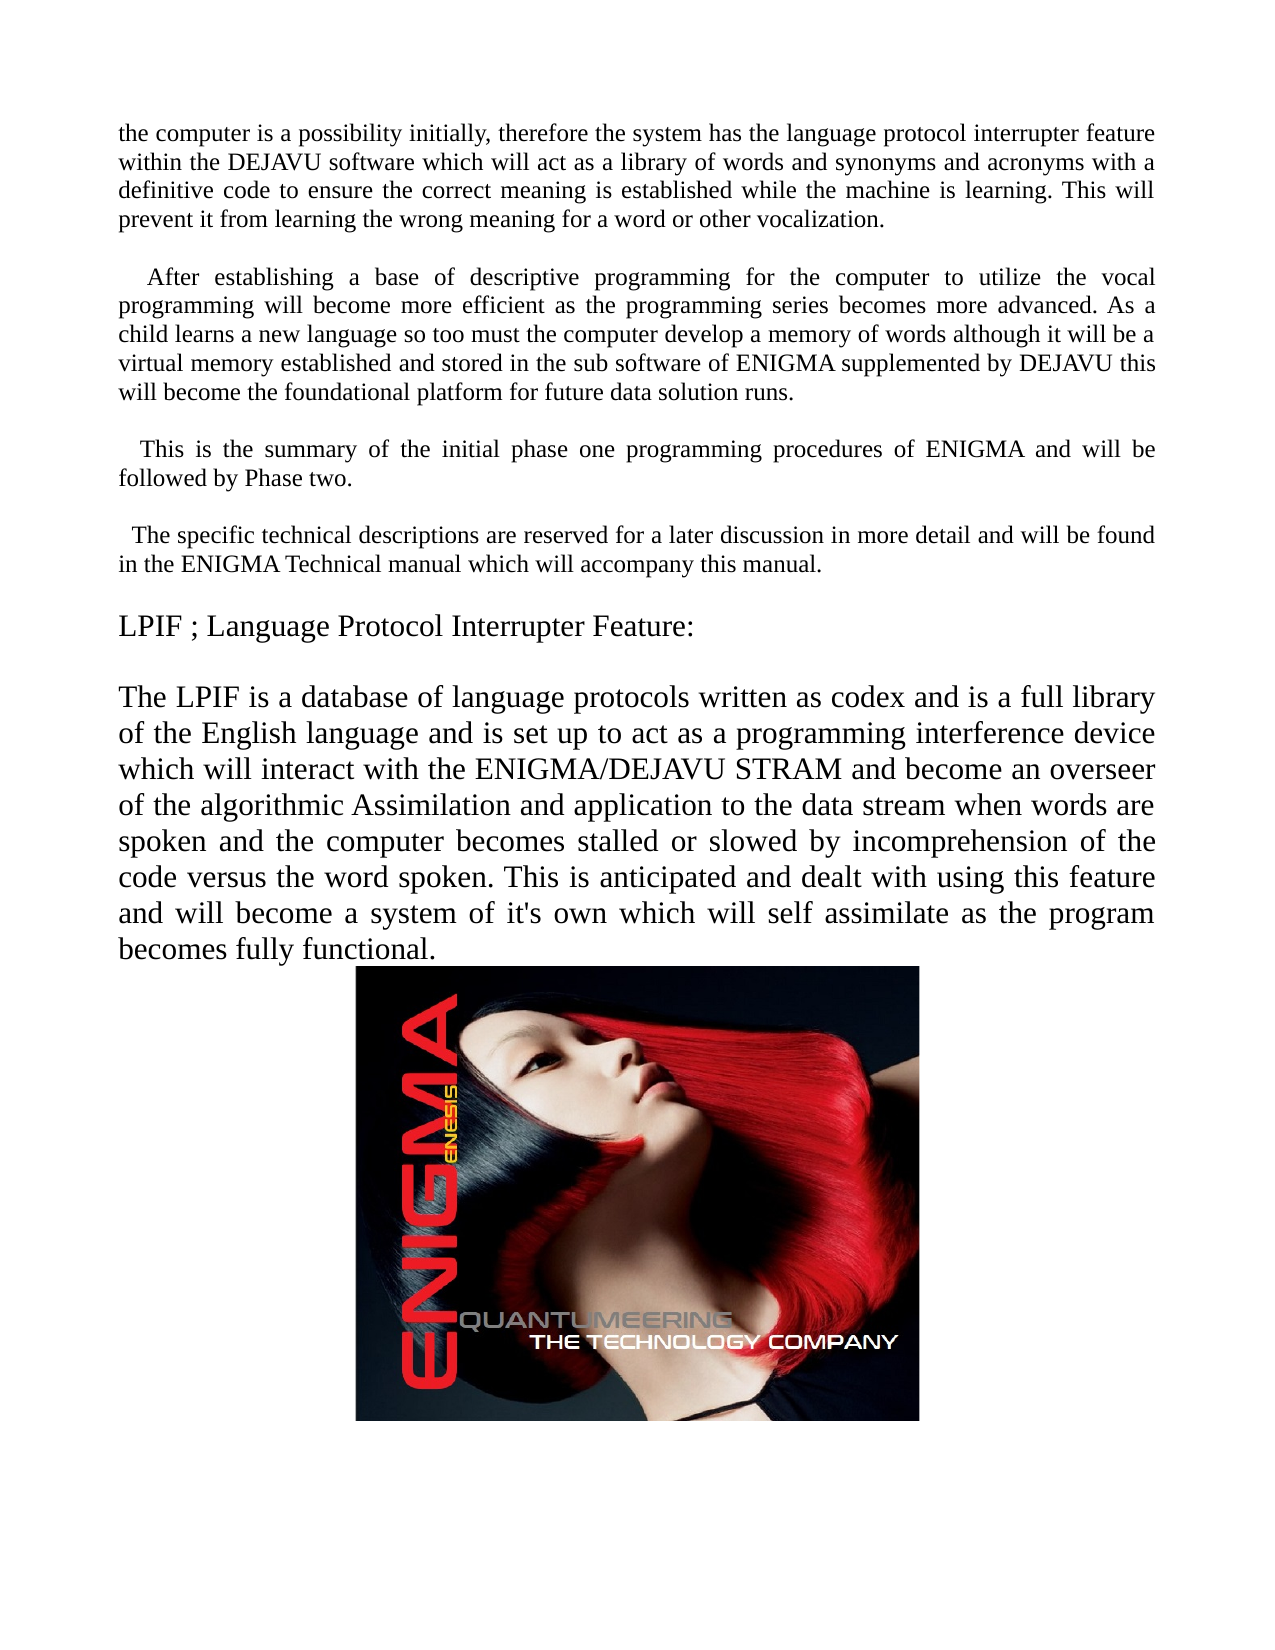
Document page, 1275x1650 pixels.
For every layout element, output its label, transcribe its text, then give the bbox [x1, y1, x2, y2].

text the computer is a possibility initially, therefore the system has the language protocol interrupter feature within the DEJAVU software which will act as a library of words and synonyms and acronyms with a definitive code to ensure the correct meaning is established while the machine is learning. This will prevent it from learning the wrong meaning for a word or other vocalization. [118, 118, 1157, 233]
picture [355, 966, 920, 1421]
text The LPIF is a database of language protocols written as codex and is a full library of the English language and is set up to act as a programming interference device which will interact with the ENIGMA/DEJAVU STRAM and become an overseer of the algorithmic Assimilation and application to the data stream when words are spoken and the computer becomes stalled or slowed by incomprehension of the code versus the word spoken. This is anticipated and dealt with using this feature and will become a system of it's own which will self assimilate as the program becomes fully functional. [118, 679, 1157, 966]
text This is the summary of the initial phase one programming procedures of ENIGMA and will be followed by Phase two. [118, 434, 1157, 492]
text LPIF ; Language Protocol Interrupter Feature: [118, 607, 1157, 643]
text The specific technical descriptions are reserved for a later discussion in more detail and will be found in the ENIGMA Technical manual which will accompany this manual. [118, 521, 1157, 578]
text After establishing a base of descriptive programming for the computer to utilize the vocal programming will become more efficient as the programming series becomes more advanced. As a child learns a new language so too must the computer develop a memory of words although it will be a virtual memory established and stored in the sub software of ENIGMA supplemented by DEJAVU this will become the foundational platform for future data solution runs. [118, 262, 1157, 406]
